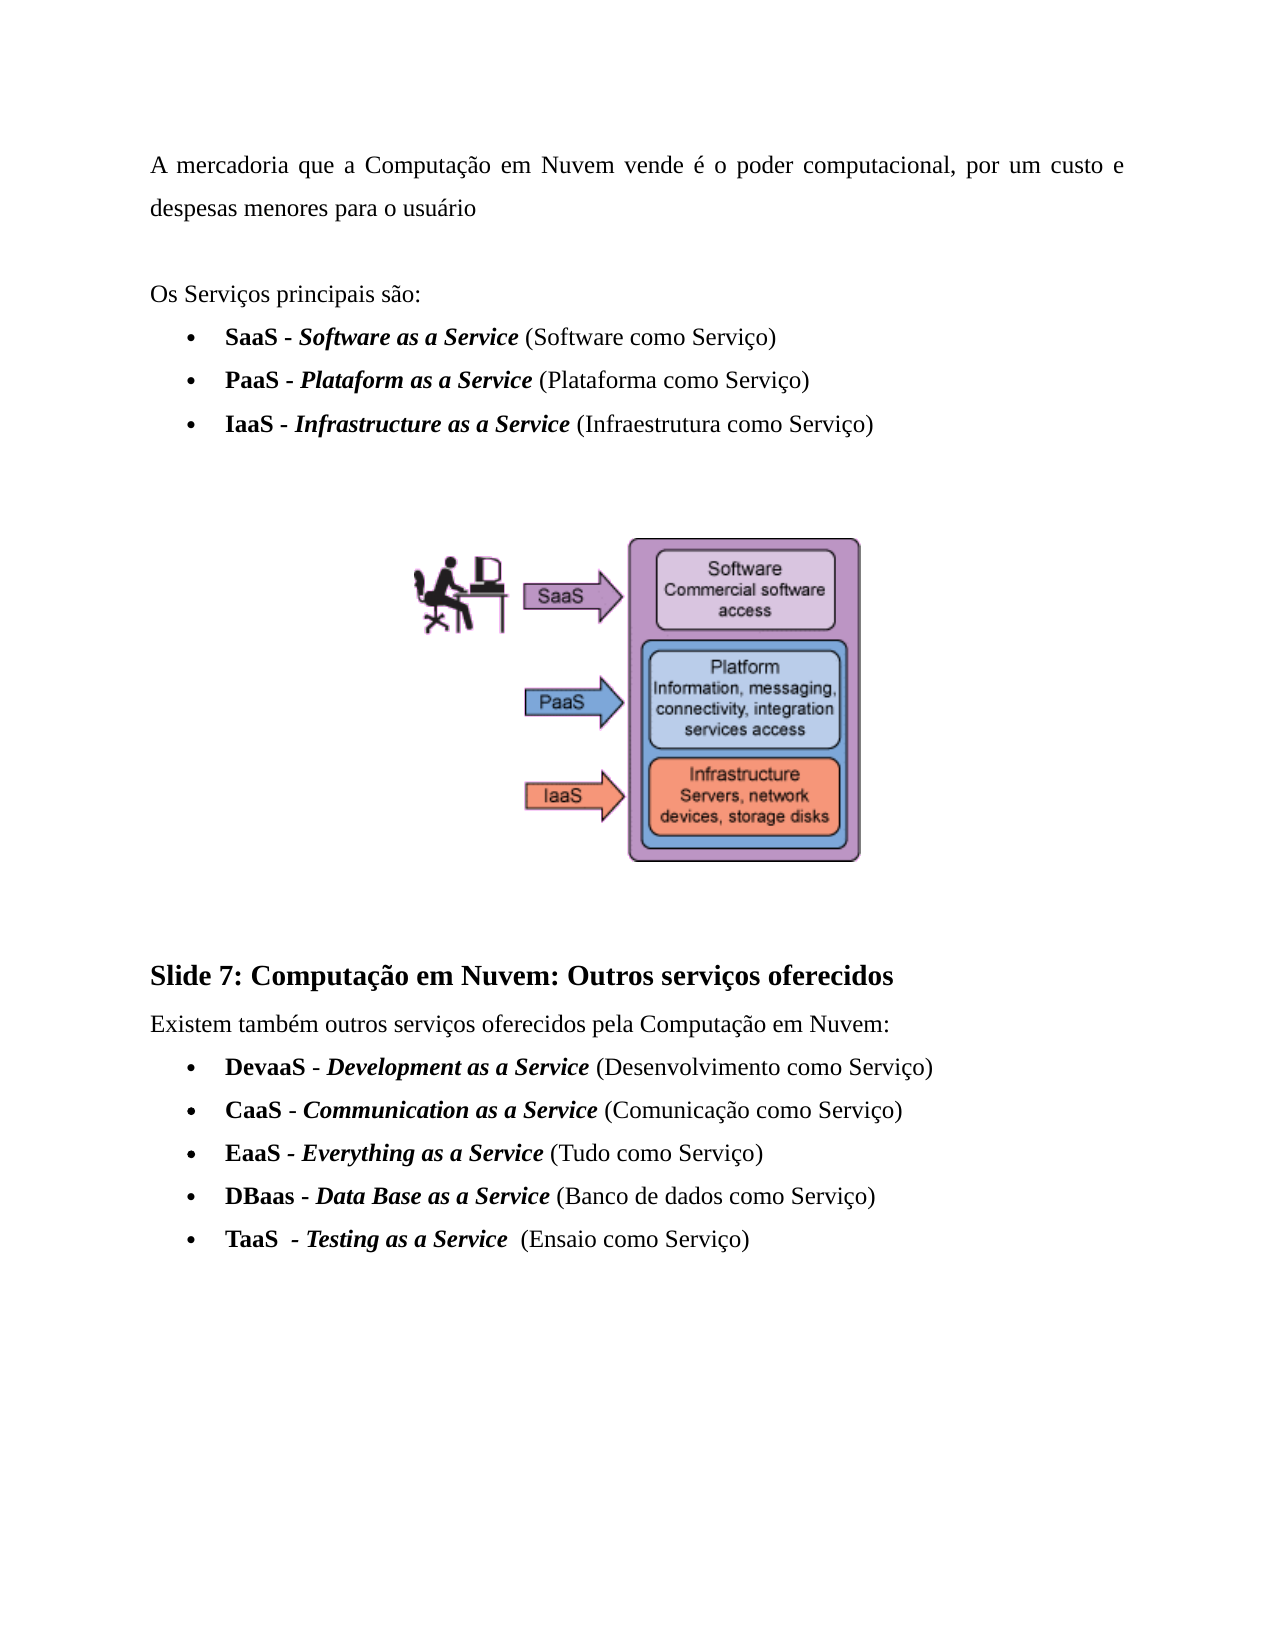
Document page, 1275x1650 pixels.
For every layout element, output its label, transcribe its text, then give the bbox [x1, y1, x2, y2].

list DBaas - Data Base as a Service (Banco de dados como Serviço) [187, 1181, 1125, 1210]
text A mercadoria que a Computação em Nuvem vende é o poder computacional, por um custo e despesas menores para o usuário [150, 150, 1125, 222]
list IaaS - Infrastructure as a Service (Infraestrutura como Serviço) [187, 409, 1125, 437]
picture [414, 538, 861, 862]
list CaaS - Communication as a Service (Comunicação como Serviço) [187, 1095, 1125, 1124]
text Slide 7: Computação em Nuvem: Outros serviços oferecidos [150, 958, 1125, 992]
list EaaS - Everything as a Service (Tudo como Serviço) [187, 1138, 1125, 1167]
text Os Serviços principais são: [150, 279, 1125, 308]
list SaaS - Software as a Service (Software como Serviço) [187, 322, 1125, 351]
list TaaS - Testing as a Service (Ensaio como Serviço) [187, 1224, 1125, 1253]
list PaaS - Plataform as a Service (Plataforma como Serviço) [187, 366, 1125, 394]
text Existem também outros serviços oferecidos pela Computação em Nuvem: [150, 1009, 1125, 1038]
list DevaaS - Development as a Service (Desenvolvimento como Serviço) [187, 1052, 1125, 1081]
